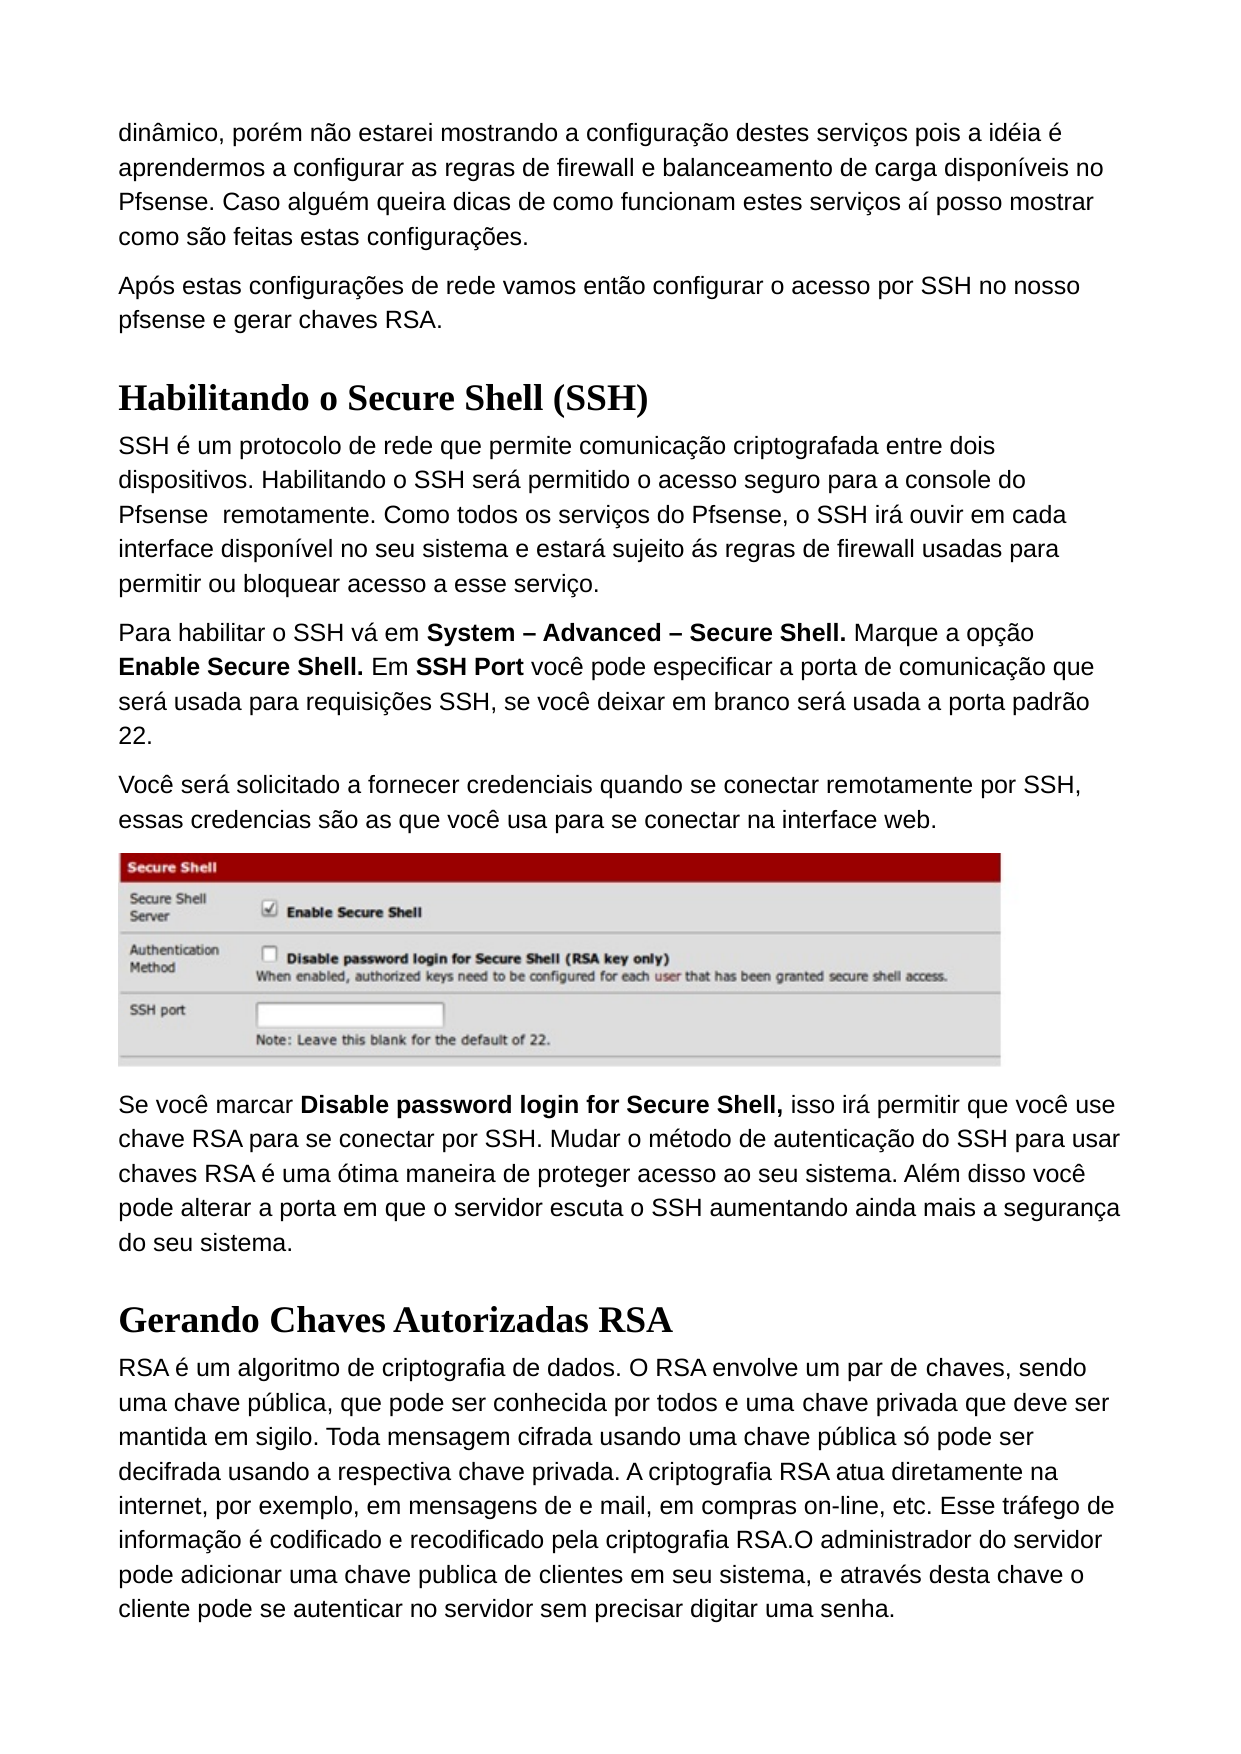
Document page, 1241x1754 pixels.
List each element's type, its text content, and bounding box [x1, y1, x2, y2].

text Após estas configurações de rede vamos então configurar o acesso por SSH no nosso pfsense e gerar chaves RSA. [118, 271, 1122, 334]
text Se você marcar Disable password login for Secure Shell, isso irá permitir que você use chave RSA para se conectar por SSH. Mudar o método de autenticação do SSH para usar chaves RSA é uma ótima maneira de proteger acesso ao seu sistema. Além disso você pode alterar a porta em que o servidor escuta o SSH aumentando ainda mais a segurança do seu sistema. [118, 1089, 1122, 1256]
text Para habilitar o SSH vá em System – Advanced – Secure Shell. Marque a opção Enable Secure Shell. Em SSH Port você pode especificar a porta de comunicação que será usada para requisições SSH, se você deixar em branco será usada a porta padrão 22. [118, 618, 1122, 750]
picture [118, 853, 1241, 1070]
text SSH é um protocolo de rede que permite comunicação criptografada entre dois dispositivos. Habilitando o SSH será permitido o acesso seguro para a console do Pfsense remotamente. Como todos os serviços do Pfsense, o SSH irá ouvir em cada interface disponível no seu sistema e estará sujeito ás regras de firewall usadas para permitir ou bloquear acesso a esse serviço. [118, 431, 1122, 597]
subtitle Gerando Chaves Autorizadas RSA [118, 1297, 1122, 1341]
text Você será solicitado a fornecer credenciais quando se conectar remotamente por SSH, essas credencias são as que você usa para se conectar na interface web. [118, 770, 1122, 833]
subtitle Habilitando o Secure Shell (SSH) [118, 375, 1122, 418]
text dinâmico, porém não estarei mostrando a configuração destes serviços pois a idéia é aprendermos a configurar as regras de firewall e balanceamento de carga disponíveis no Pfsense. Caso alguém queira dicas de como funcionam estes serviços aí posso mostrar como são feitas estas configurações. [118, 118, 1122, 250]
text RSA é um algoritmo de criptografia de dados. O RSA envolve um par de chaves, sendo uma chave pública, que pode ser conhecida por todos e uma chave privada que deve ser mantida em sigilo. Toda mensagem cifrada usando uma chave pública só pode ser decifrada usando a respectiva chave privada. A criptografia RSA atua diretamente na internet, por exemplo, em mensagens de e mail, em compras on-line, etc. Esse tráfego de informação é codificado e recodificado pela criptografia RSA.O administrador do servidor pode adicionar uma chave publica de clientes em seu sistema, e através desta chave o cliente pode se autenticar no servidor sem precisar digitar uma senha. [118, 1353, 1122, 1623]
